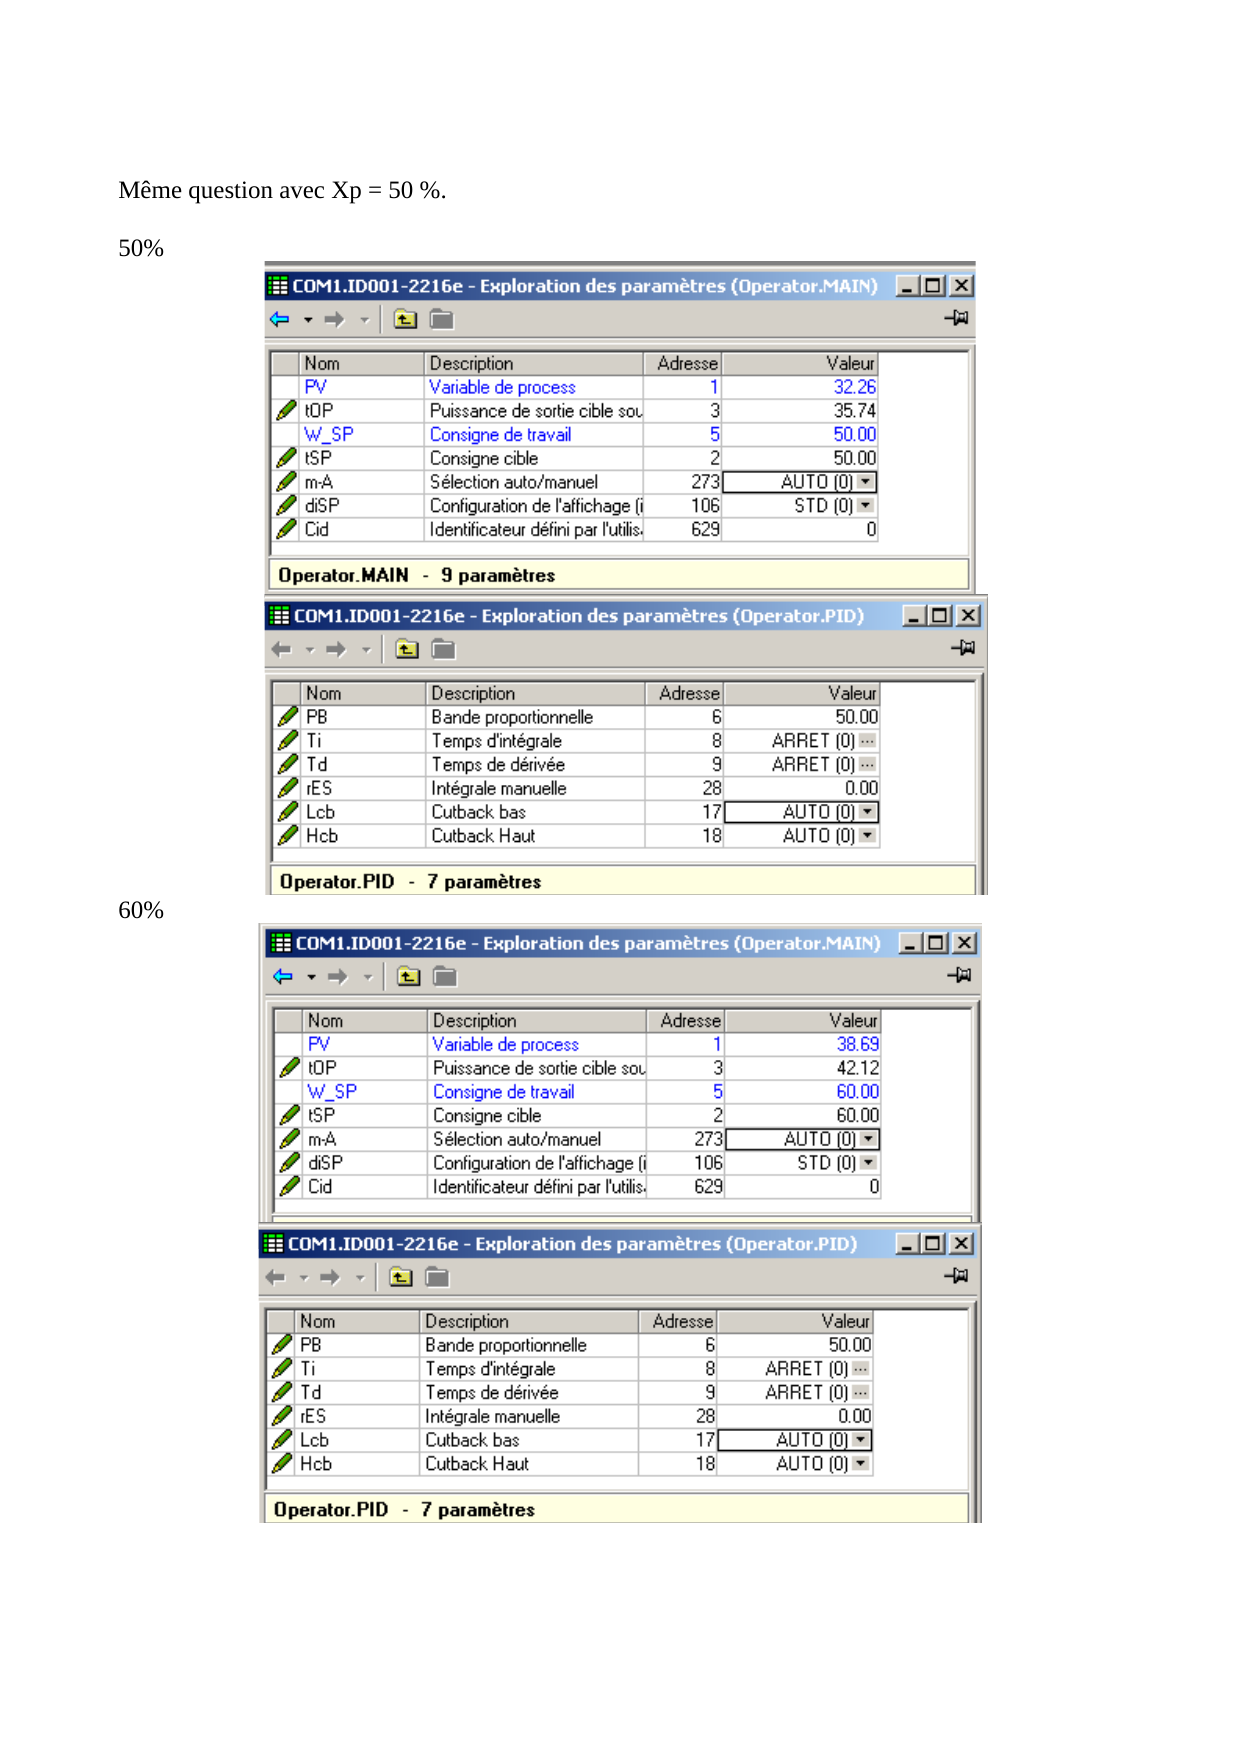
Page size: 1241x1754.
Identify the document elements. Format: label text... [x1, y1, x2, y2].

text 60% [118, 262, 1122, 923]
text Même question avec Xp = 50 %. [118, 176, 1122, 204]
text 50% [118, 233, 1122, 262]
